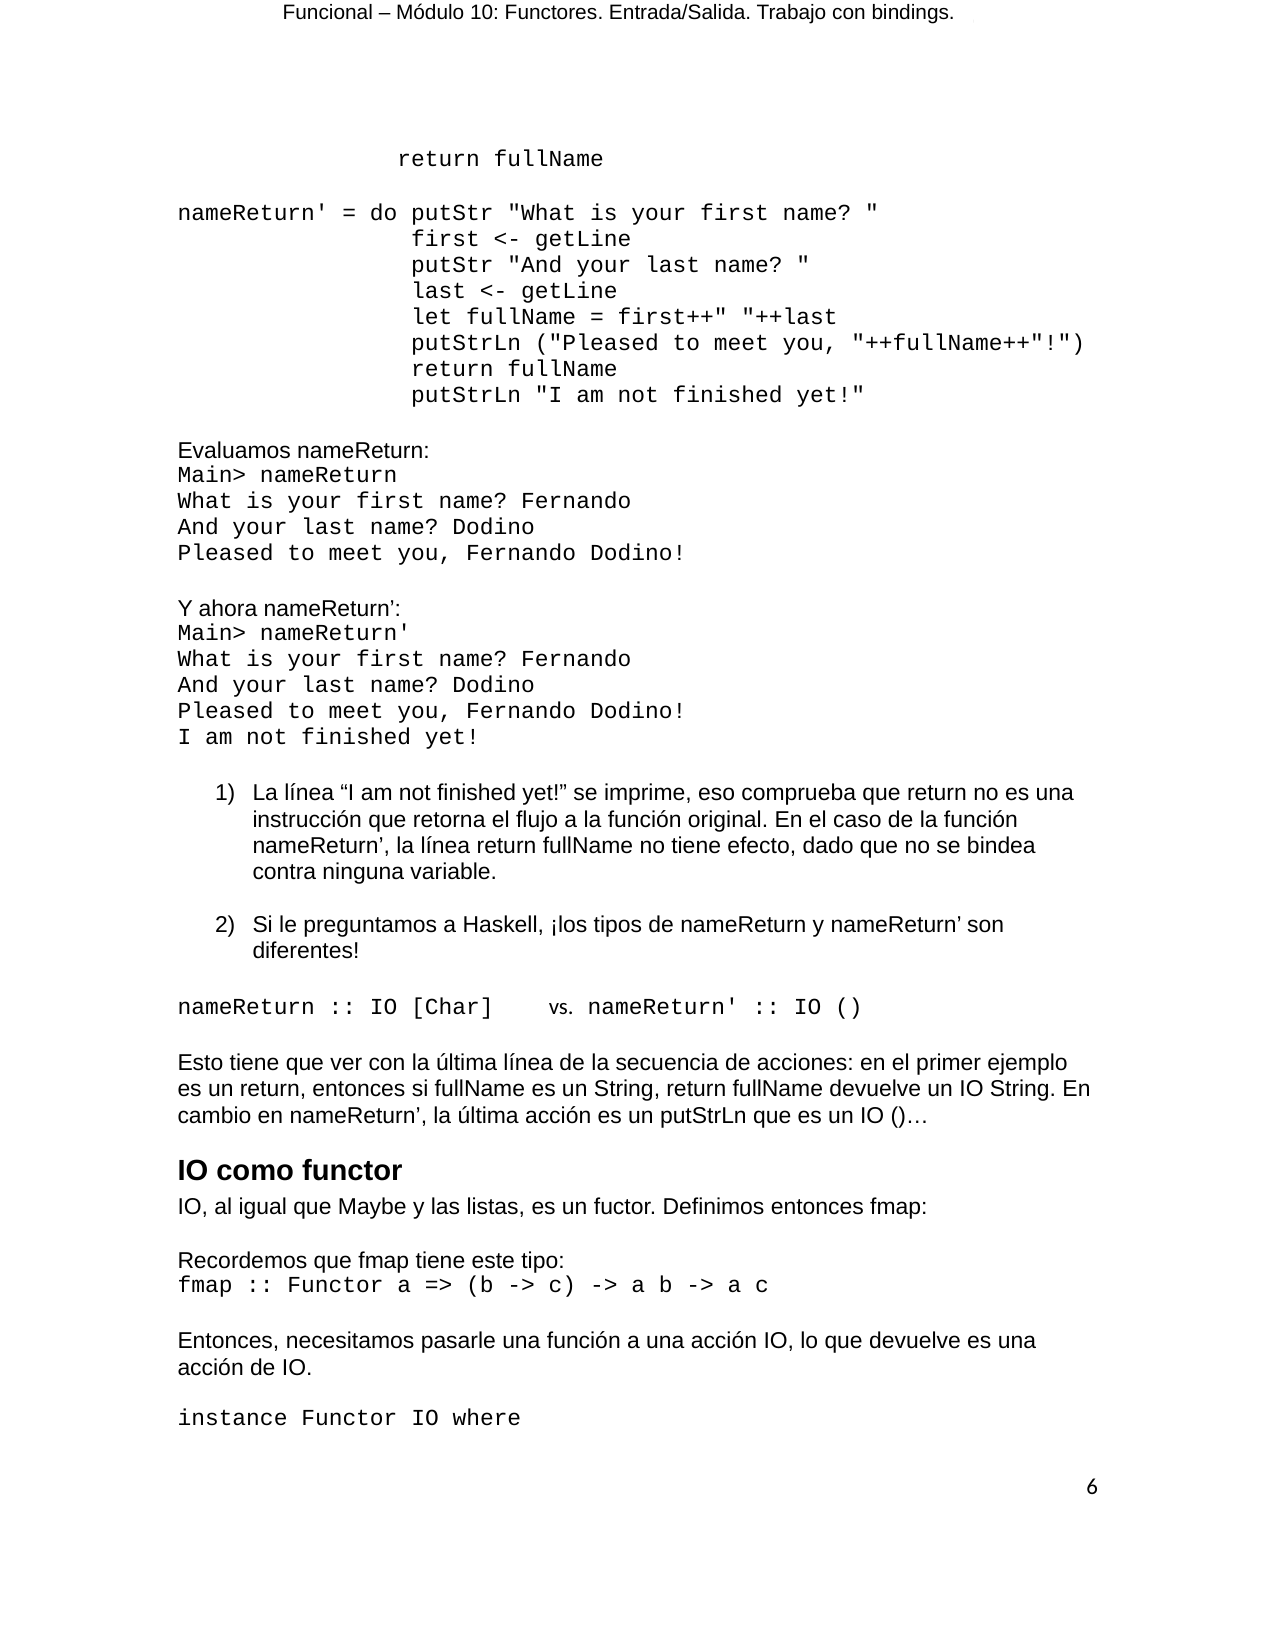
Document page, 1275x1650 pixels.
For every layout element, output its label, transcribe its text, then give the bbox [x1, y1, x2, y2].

text putStrLn "I am not finished yet!" [177, 383, 1098, 409]
text Evaluamos nameReturn: [177, 437, 1098, 463]
text last <- getLine [177, 279, 1098, 305]
text nameReturn :: IO [Char] vs. nameReturn' :: IO () [177, 992, 1098, 1021]
text nameReturn' = do putStr "What is your first name? " [177, 202, 1098, 227]
text Main> nameReturn' [177, 622, 1098, 647]
text Recordemos que fmap tiene este tipo: [177, 1247, 1098, 1273]
subtitle IO como functor [177, 1153, 1098, 1187]
text I am not finished yet! [177, 725, 1098, 751]
text Pleased to meet you, Fernando Dodino! [177, 699, 1098, 725]
text putStr "And your last name? " [177, 253, 1098, 279]
text fmap :: Functor a => (b -> c) -> a b -> a c [177, 1273, 1098, 1299]
text And your last name? Dodino [177, 673, 1098, 699]
text Main> nameReturn [177, 463, 1098, 489]
text IO, al igual que Maybe y las listas, es un fuctor. Definimos entonces fmap: [177, 1193, 1098, 1219]
text return fullName [177, 148, 1098, 173]
text What is your first name? Fernando [177, 647, 1098, 673]
list La línea “I am not finished yet!” se imprime, eso comprueba que return no es una instrucción que retorna el flujo a la función original. En el caso de la función nameReturn’, la línea return fullName no tiene efecto, dado que no se bindea contra ninguna variable. [215, 779, 1098, 885]
text Pleased to meet you, Fernando Dodino! [177, 541, 1098, 567]
text And your last name? Dodino [177, 515, 1098, 541]
text first <- getLine [177, 227, 1098, 253]
text putStrLn ("Pleased to meet you, "++fullName++"!") [177, 331, 1098, 357]
text return fullName [177, 357, 1098, 383]
text instance Functor IO where [177, 1407, 1098, 1432]
list Si le preguntamos a Haskell, ¡los tipos de nameReturn y nameReturn’ son diferentes! [215, 911, 1098, 964]
text Esto tiene que ver con la última línea de la secuencia de acciones: en el primer ejemplo es un return, entonces si fullName es un String, return fullName devuelve un IO String. En cambio en nameReturn’, la última acción es un putStrLn que es un IO ()… [177, 1049, 1098, 1128]
text let fullName = first++" "++last [177, 305, 1098, 331]
text Y ahora nameReturn’: [177, 595, 1098, 622]
text Entonces, necesitamos pasarle una función a una acción IO, lo que devuelve es una acción de IO. [177, 1327, 1098, 1380]
text What is your first name? Fernando [177, 489, 1098, 515]
